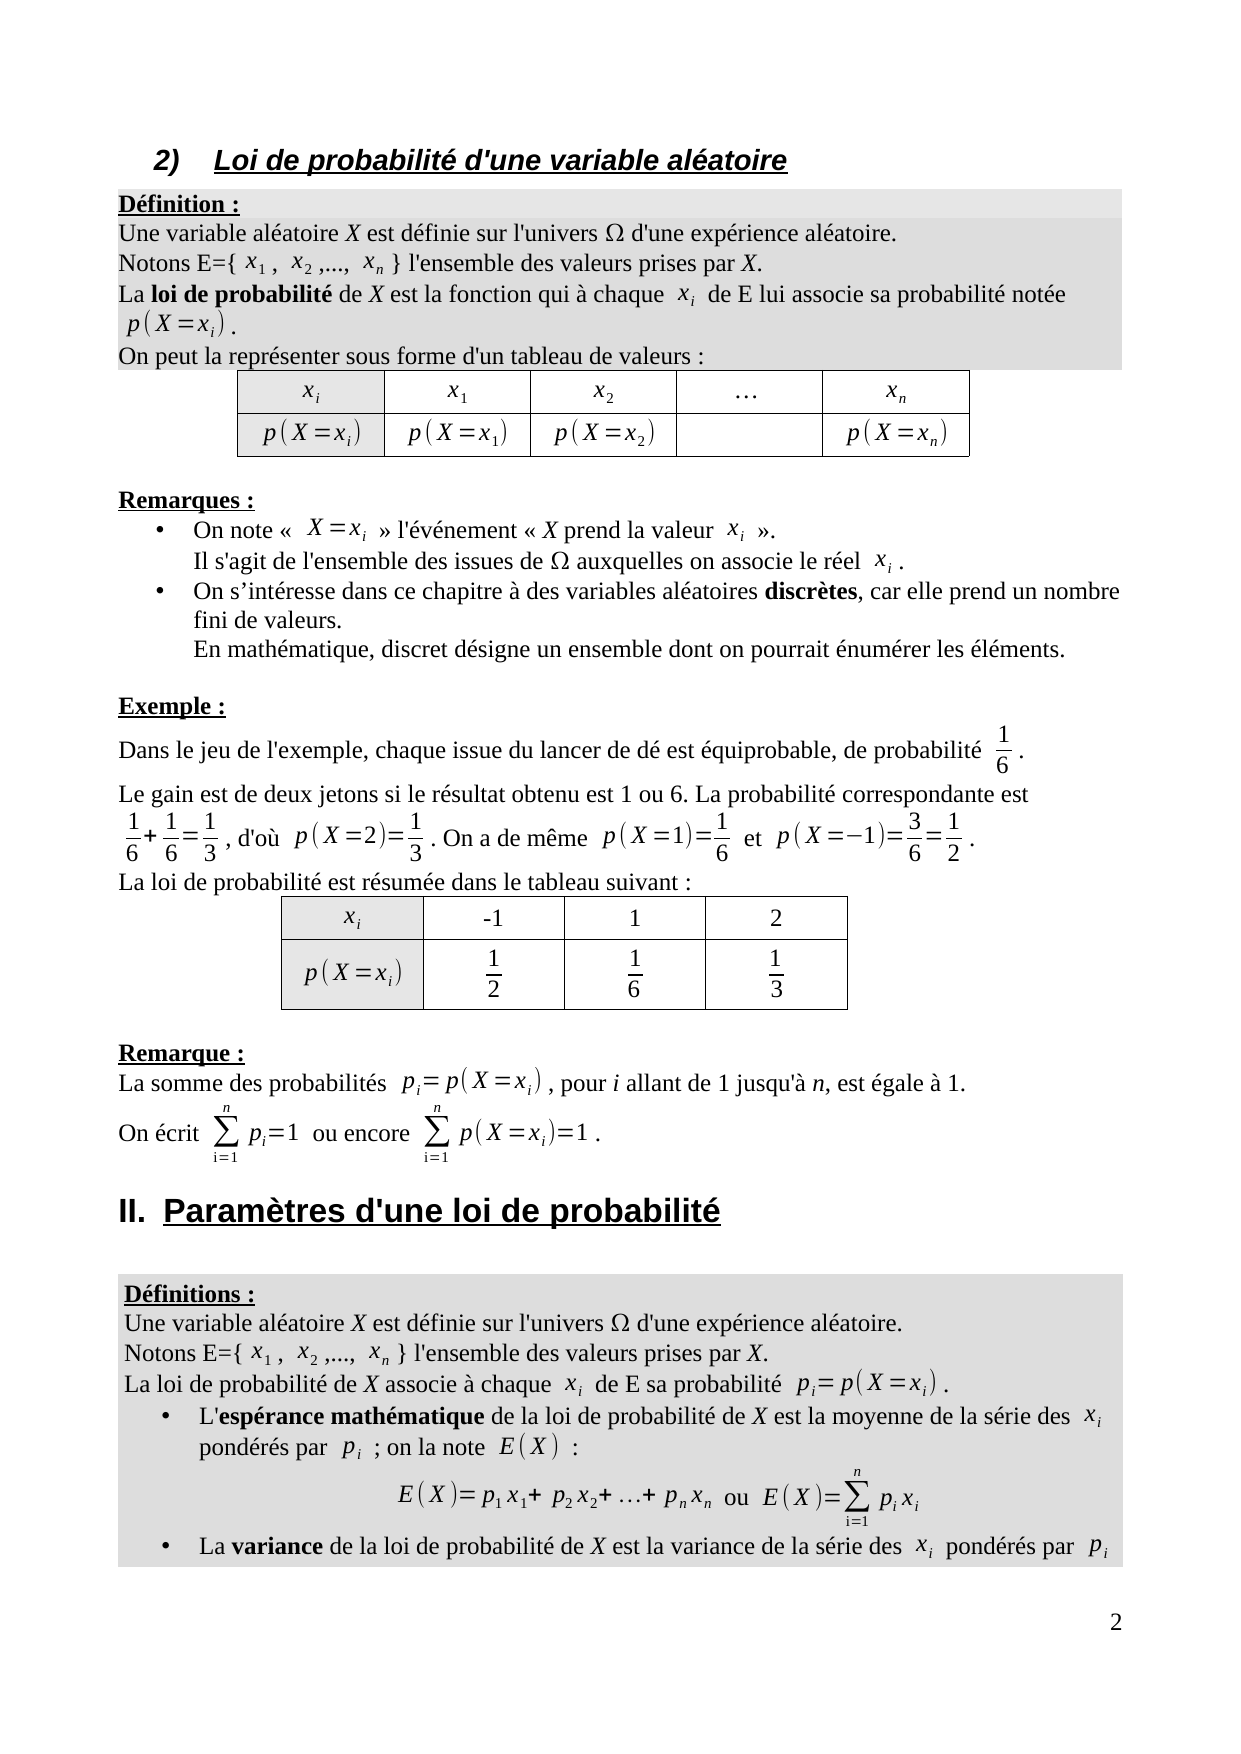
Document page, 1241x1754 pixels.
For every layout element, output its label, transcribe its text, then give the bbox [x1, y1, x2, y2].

text La somme des probabilités , pour i allant de 1 jusqu'à n, est égale à 1. [118, 1067, 1122, 1098]
table_cell [677, 414, 822, 456]
text On peut la représenter sous forme d'un tableau de valeurs : [118, 341, 1122, 370]
table_cell [385, 414, 530, 456]
text Notons E={, ,..., } l'ensemble des valeurs prises par X. [118, 247, 1122, 278]
subtitle Loi de probabilité d'une variable aléatoire [153, 143, 1122, 177]
table_cell [565, 940, 705, 1009]
table_header [385, 371, 530, 413]
table_header [531, 371, 676, 413]
table_cell [823, 414, 969, 456]
table_cell [706, 940, 847, 1009]
list En mathématique, discret désigne un ensemble dont on pourrait énumérer les éléments. [156, 634, 1122, 663]
text Remarque : [118, 1038, 1122, 1067]
text Définition : [118, 189, 1122, 218]
table_header [282, 897, 423, 939]
table_header 2 [706, 897, 847, 939]
table_header Définitions : Une variable aléatoire X est définie sur l'univers  d'une expérience aléatoire. Notons E={, ,..., } l'ensemble des valeurs prises par X. La loi de probabilité de X associe à chaque de E sa probabilité . L'espérance mathématique de la loi de probabilité de X est la moyenne de la série des pondérés par ; on la note : ou La variance de la loi de probabilité de X est la variance de la série des pondérés par ; on la note : L'écart-type de la loi de probabilité de X est l'écart-type de la série des pondérés par on la note (X) : [118, 1274, 1123, 1567]
list Il s'agit de l'ensemble des issues de  auxquelles on associe le réel . [156, 545, 1122, 576]
table_header [238, 371, 384, 413]
text Le gain est de deux jetons si le résultat obtenu est 1 ou 6. La probabilité correspondante est , d'où . On a de même et . [118, 779, 1122, 867]
text La loi de probabilité de X est la fonction qui à chaque de E lui associe sa probabilité notée . [118, 278, 1122, 341]
table_header -1 [424, 897, 564, 939]
table_cell [282, 940, 423, 1009]
table_header … [677, 371, 822, 413]
table_cell [424, 940, 564, 1009]
text Remarques : [118, 485, 1122, 513]
list On note « » l'événement « X prend la valeur ». [156, 513, 1122, 545]
text On écrit ou encore . [118, 1098, 1122, 1166]
table_header 1 [565, 897, 705, 939]
table_cell [238, 414, 384, 456]
text Une variable aléatoire X est définie sur l'univers  d'une expérience aléatoire. [118, 218, 1122, 247]
table_header [823, 371, 969, 413]
list On s’intéresse dans ce chapitre à des variables aléatoires discrètes, car elle prend un nombre fini de valeurs. [156, 576, 1122, 634]
text La loi de probabilité est résumée dans le tableau suivant : [118, 867, 1122, 896]
text Dans le jeu de l'exemple, chaque issue du lancer de dé est équiprobable, de probabilité . [118, 720, 1122, 779]
subtitle Paramètres d'une loi de probabilité [118, 1191, 1122, 1229]
text Exemple : [118, 691, 1122, 720]
table_cell [531, 414, 676, 456]
